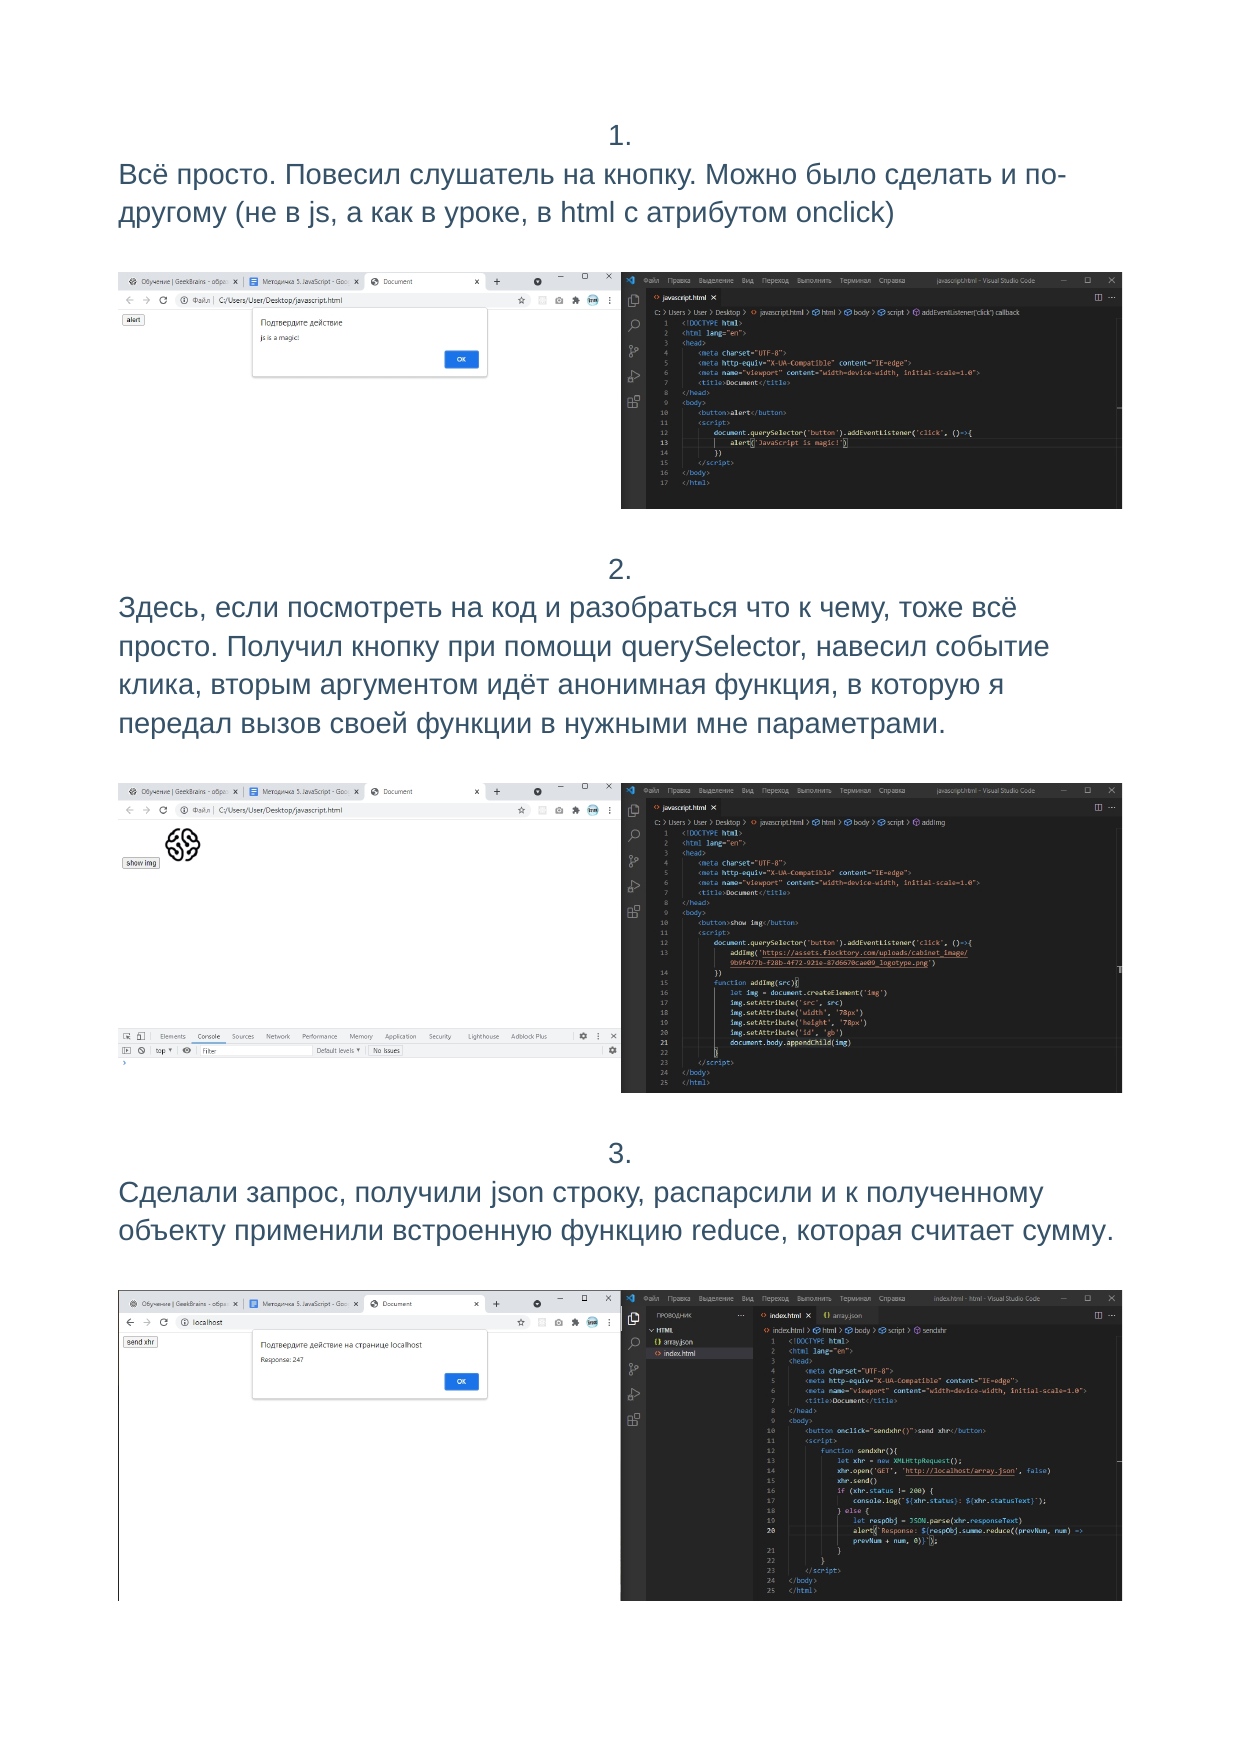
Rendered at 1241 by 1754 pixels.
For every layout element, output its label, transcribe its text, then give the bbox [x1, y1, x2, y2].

text Всё просто. Повесил слушатель на кнопку. Можно было сделать и по-другому (не в js, а как в уроке, в html с атрибутом onclick) [118, 157, 1122, 229]
text 3. [118, 1136, 1122, 1170]
text 1. [118, 118, 1122, 152]
picture [118, 272, 1123, 509]
text Здесь, если посмотреть на код и разобраться что к чему, тоже всё просто. Получил кнопку при помощи querySelector, навесил событие клика, вторым аргументом идёт анонимная функция, в которую я передал вызов своей функции в нужными мне параметрами. [118, 590, 1122, 739]
picture [118, 783, 1123, 1093]
picture [118, 1290, 1123, 1601]
text Сделали запрос, получили json строку, распарсили и к полученному объекту применили встроенную функцию reduce, которая считает сумму. [118, 1175, 1122, 1247]
text 2. [118, 552, 1122, 585]
